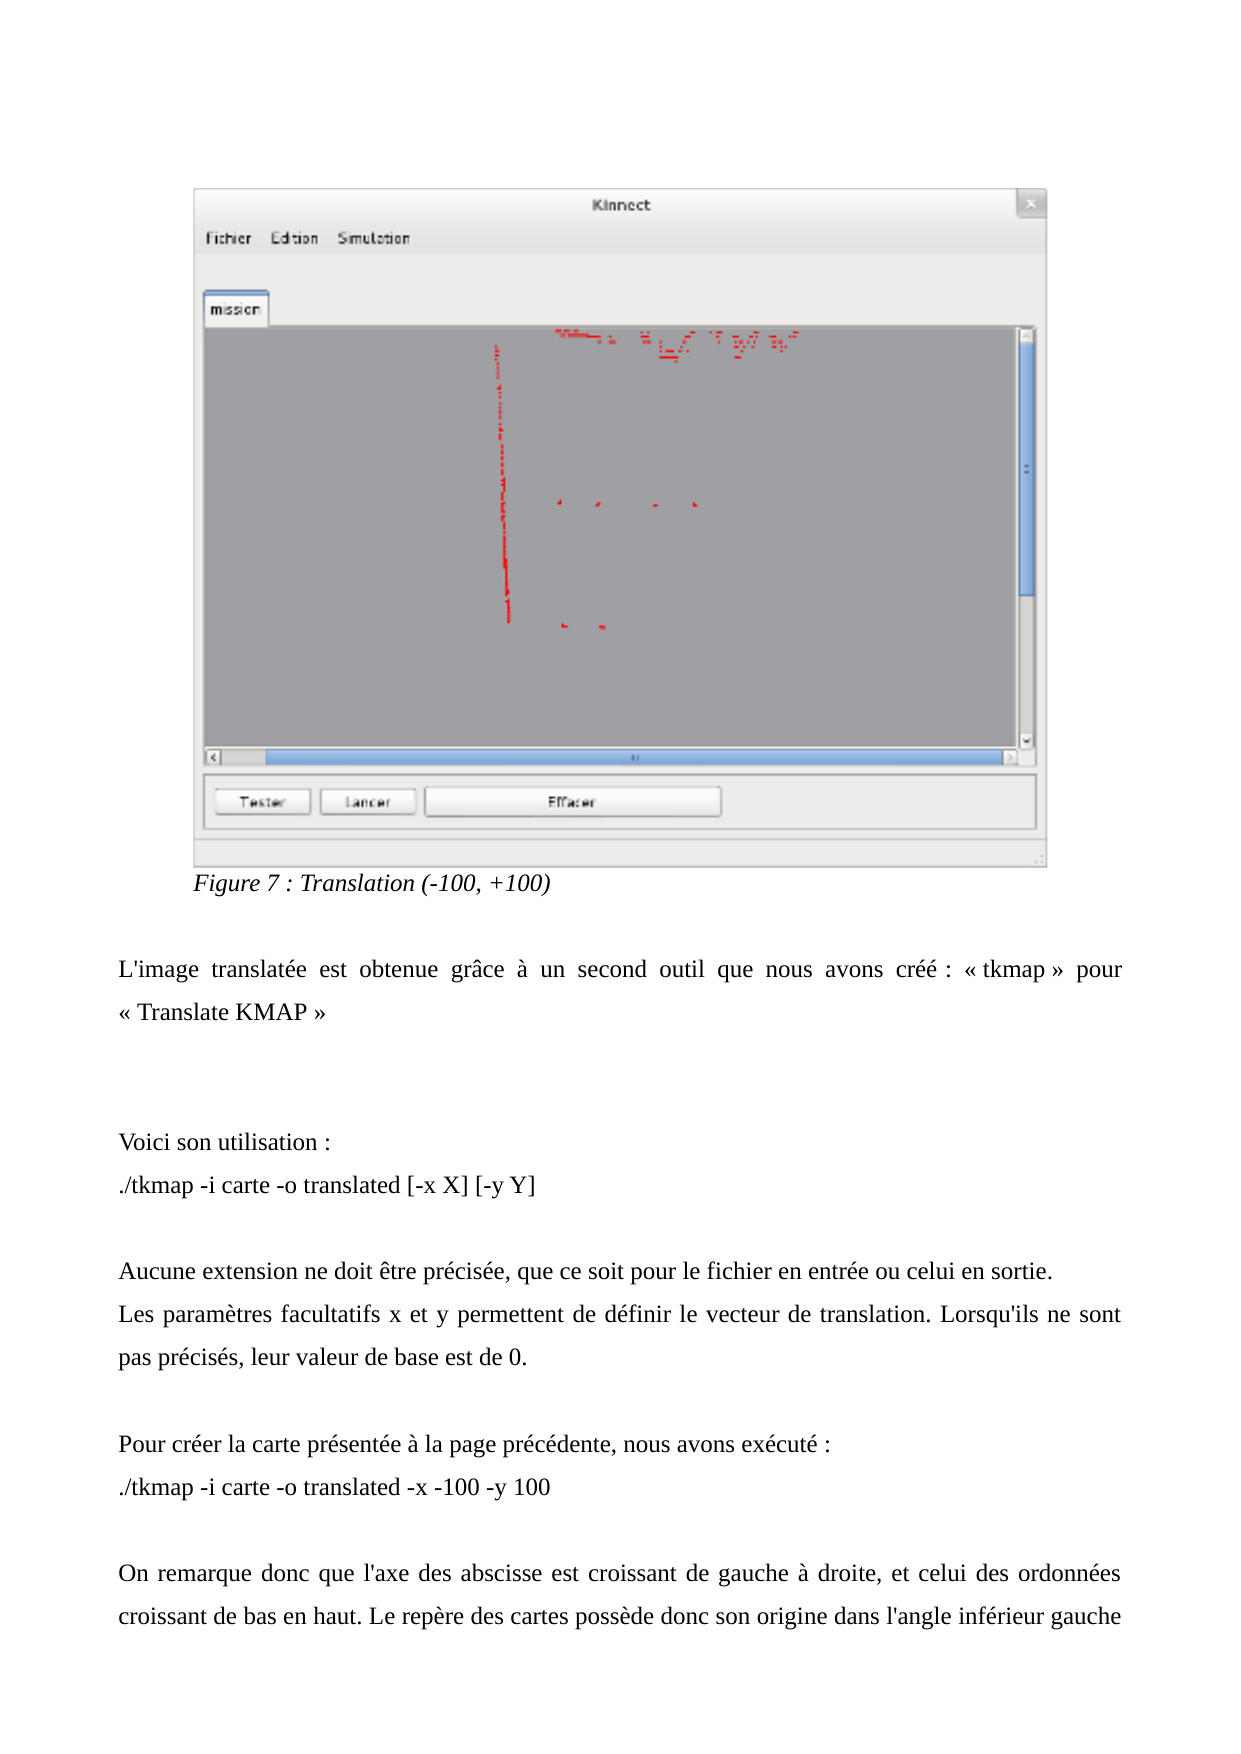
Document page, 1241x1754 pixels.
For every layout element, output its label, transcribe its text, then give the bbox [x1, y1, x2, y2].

text L'image translatée est obtenue grâce à un second outil que nous avons créé : « tkmap » pour « Translate KMAP » [118, 954, 1122, 1026]
text On remarque donc que l'axe des abscisse est croissant de gauche à droite, et celui des ordonnées croissant de bas en haut. Le repère des cartes possède donc son origine dans l'angle inférieur gauche [118, 1558, 1122, 1630]
text Pour créer la carte présentée à la page précédente, nous avons exécuté : [118, 1429, 1122, 1457]
text Figure 7 : Translation (-100, +100) [193, 868, 1047, 897]
text Les paramètres facultatifs x et y permettent de définir le vecteur de translation. Lorsqu'ils ne sont pas précisés, leur valeur de base est de 0. [118, 1299, 1122, 1371]
text Aucune extension ne doit être précisée, que ce soit pour le fichier en entrée ou celui en sortie. [118, 1256, 1122, 1285]
text ./tkmap -i carte -o translated -x -100 -y 100 [118, 1472, 1122, 1501]
text Voici son utilisation : [118, 1127, 1122, 1156]
text ./tkmap -i carte -o translated [-x X] [-y Y] [118, 1170, 1122, 1199]
picture [193, 188, 1048, 868]
